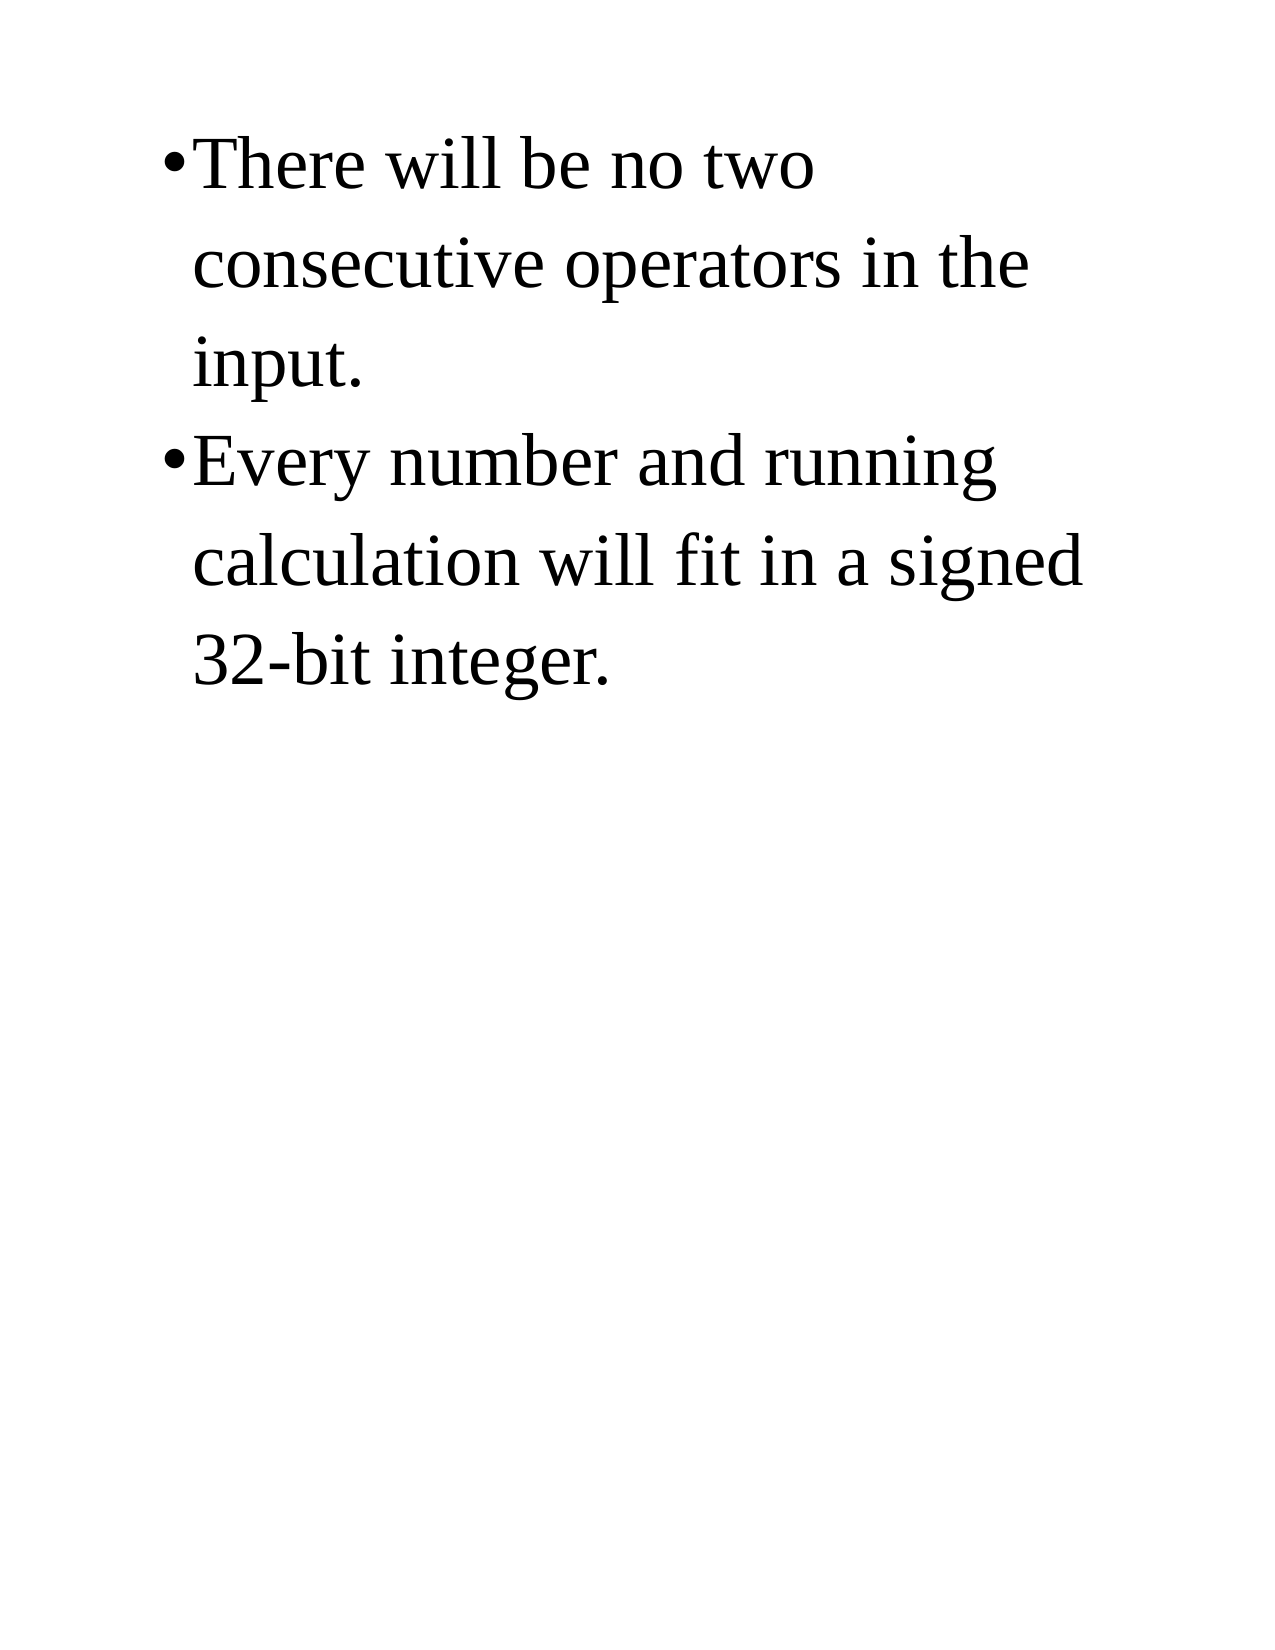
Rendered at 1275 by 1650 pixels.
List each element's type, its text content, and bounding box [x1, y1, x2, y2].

list Every number and running calculation will fit in a signed 32-bit integer. [162, 416, 1157, 700]
list There will be no two consecutive operators in the input. [162, 118, 1157, 403]
